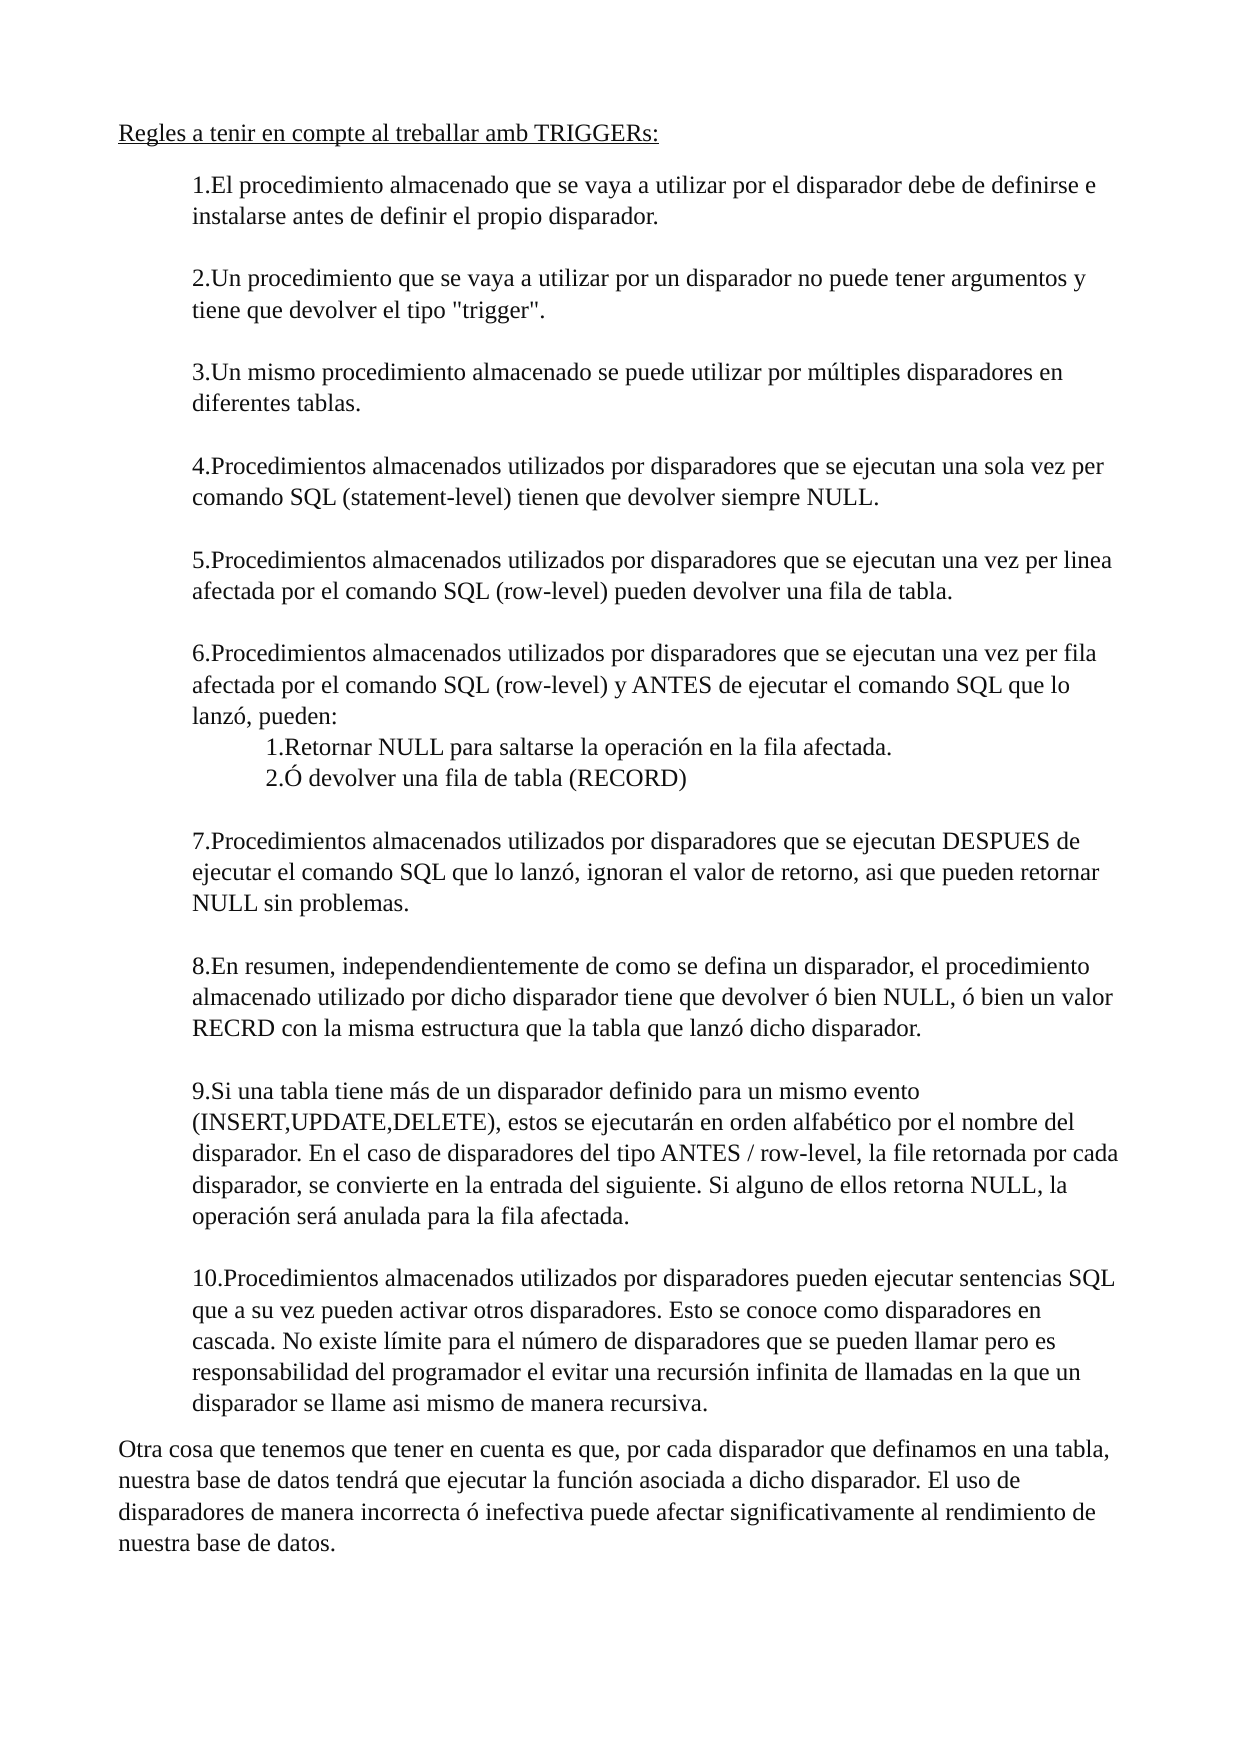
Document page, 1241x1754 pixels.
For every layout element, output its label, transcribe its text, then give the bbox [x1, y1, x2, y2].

text Otra cosa que tenemos que tener en cuenta es que, por cada disparador que definamos en una tabla, nuestra base de datos tendrá que ejecutar la función asociada a dicho disparador. El uso de disparadores de manera incorrecta ó inefectiva puede afectar significativamente al rendimiento de nuestra base de datos. [118, 1432, 1122, 1557]
list Procedimientos almacenados utilizados por disparadores que se ejecutan DESPUES de ejecutar el comando SQL que lo lanzó, ignoran el valor de retorno, asi que pueden retornar NULL sin problemas. [118, 823, 1122, 948]
list Un procedimiento que se vaya a utilizar por un disparador no puede tener argumentos y tiene que devolver el tipo "trigger". [118, 261, 1122, 355]
list Procedimientos almacenados utilizados por disparadores pueden ejecutar sentencias SQL que a su vez pueden activar otros disparadores. Esto se conoce como disparadores en cascada. No existe límite para el número de disparadores que se pueden llamar pero es responsabilidad del programador el evitar una recursión infinita de llamadas en la que un disparador se llame asi mismo de manera recursiva. [118, 1261, 1122, 1417]
list El procedimiento almacenado que se vaya a utilizar por el disparador debe de definirse e instalarse antes de definir el propio disparador. [118, 167, 1122, 261]
list Si una tabla tiene más de un disparador definido para un mismo evento (INSERT,UPDATE,DELETE), estos se ejecutarán en orden alfabético por el nombre del disparador. En el caso de disparadores del tipo ANTES / row-level, la file retornada por cada disparador, se convierte en la entrada del siguiente. Si alguno de ellos retorna NULL, la operación será anulada para la fila afectada. [118, 1073, 1122, 1261]
list Ó devolver una fila de tabla (RECORD) [118, 761, 1122, 823]
list En resumen, independendientemente de como se defina un disparador, el procedimiento almacenado utilizado por dicho disparador tiene que devolver ó bien NULL, ó bien un valor RECRD con la misma estructura que la tabla que lanzó dicho disparador. [118, 948, 1122, 1073]
text Regles a tenir en compte al treballar amb TRIGGERs: [118, 118, 1122, 147]
list Procedimientos almacenados utilizados por disparadores que se ejecutan una vez per linea afectada por el comando SQL (row-level) pueden devolver una fila de tabla. [118, 542, 1122, 636]
list Un mismo procedimiento almacenado se puede utilizar por múltiples disparadores en diferentes tablas. [118, 355, 1122, 448]
list Procedimientos almacenados utilizados por disparadores que se ejecutan una vez per fila afectada por el comando SQL (row-level) y ANTES de ejecutar el comando SQL que lo lanzó, pueden: [118, 636, 1122, 730]
list Retornar NULL para saltarse la operación en la fila afectada. [118, 730, 1122, 761]
list Procedimientos almacenados utilizados por disparadores que se ejecutan una sola vez per comando SQL (statement-level) tienen que devolver siempre NULL. [118, 448, 1122, 542]
